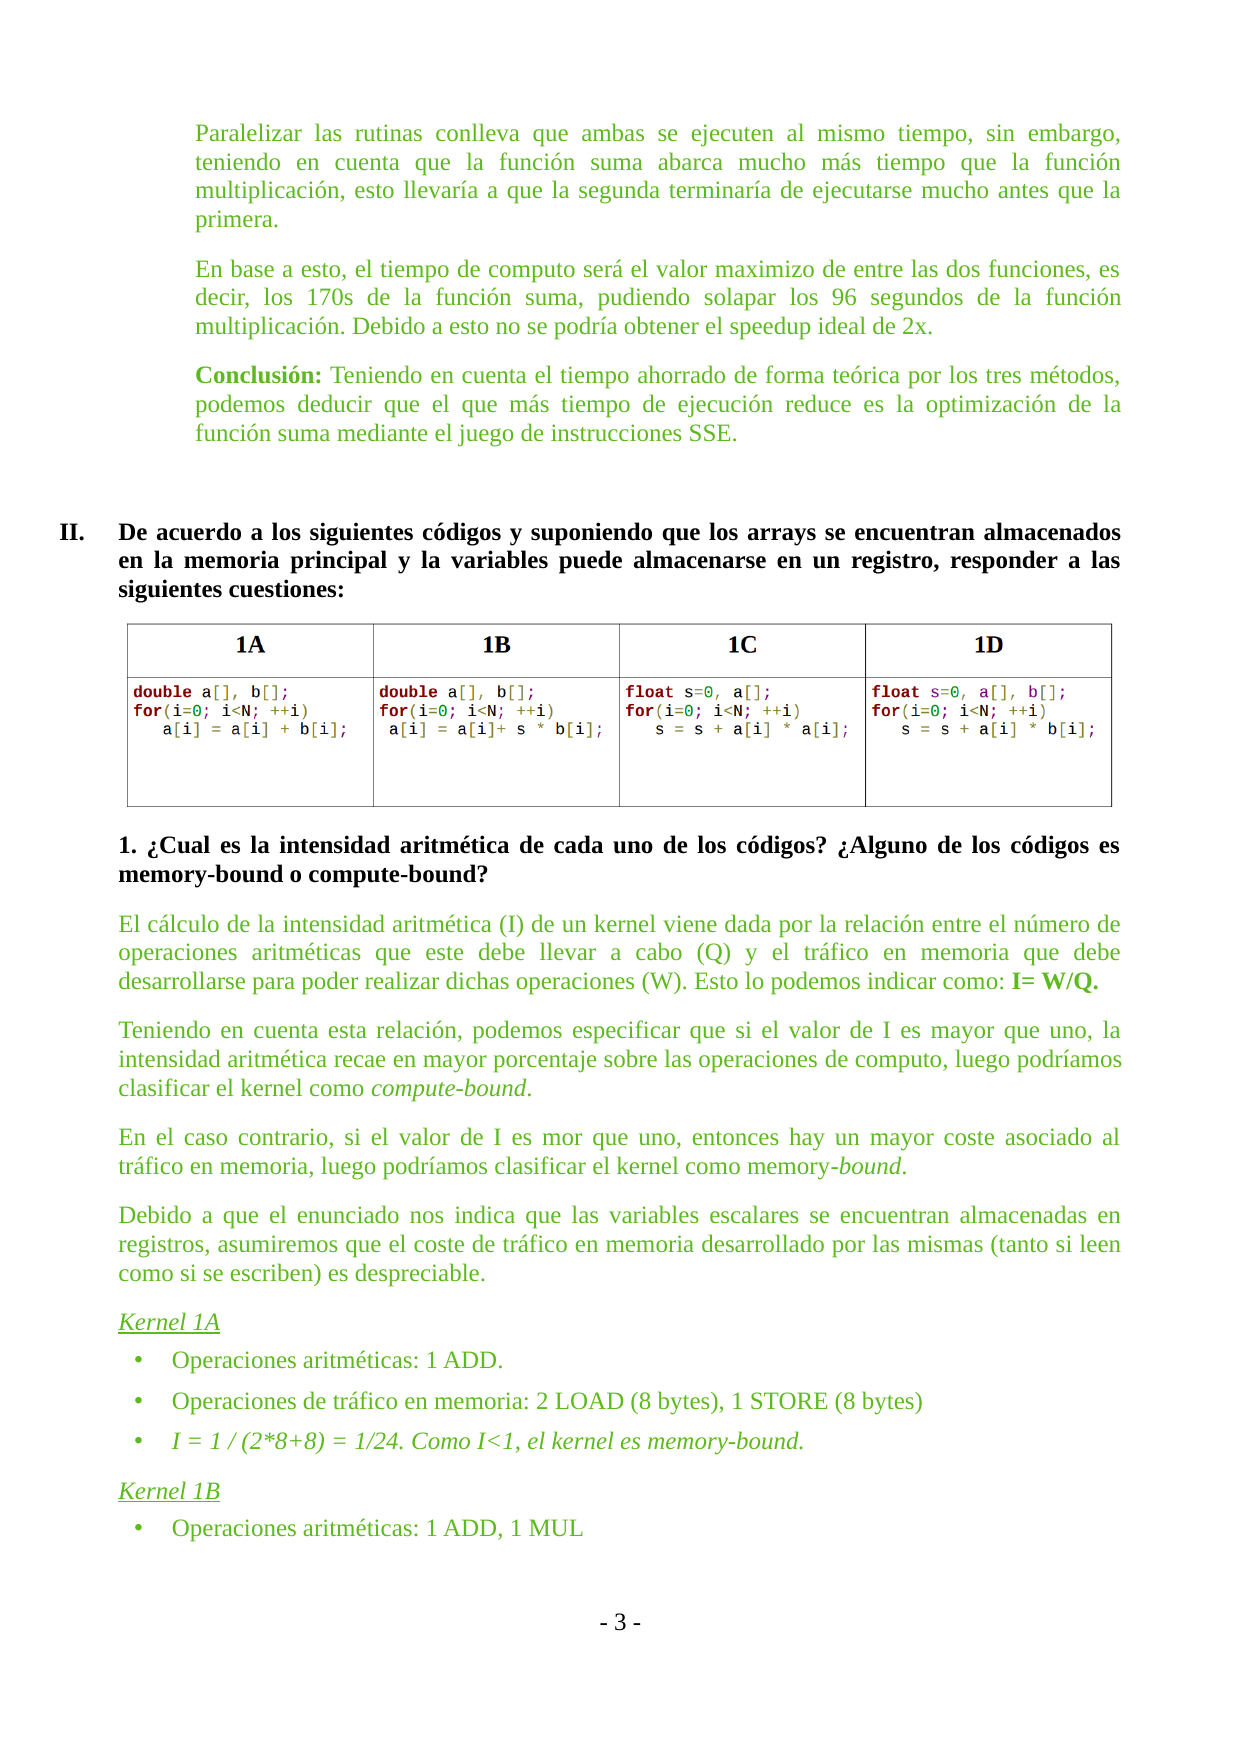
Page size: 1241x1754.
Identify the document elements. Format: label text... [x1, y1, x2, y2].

text Teniendo en cuenta esta relación, podemos especificar que si el valor de I es mayor que uno, la intensidad aritmética recae en mayor porcentaje sobre las operaciones de computo, luego podríamos clasificar el kernel como compute-bound. [118, 1016, 1122, 1102]
list Operaciones aritméticas: 1 ADD. [134, 1345, 1122, 1374]
text II. De acuerdo a los siguientes códigos y suponiendo que los arrays se encuentran almacenados en la memoria principal y la variables puede almacenarse en un registro, responder a las siguientes cuestiones: [59, 517, 1122, 603]
text Debido a que el enunciado nos indica que las variables escalares se encuentran almacenadas en registros, asumiremos que el coste de tráfico en memoria desarrollado por las mismas (tanto si leen como si se escriben) es despreciable. [118, 1201, 1122, 1287]
list I = 1 / (2*8+8) = 1/24. Como I<1, el kernel es memory-bound. [134, 1426, 1122, 1455]
list Operaciones de tráfico en memoria: 2 LOAD (8 bytes), 1 STORE (8 bytes) [134, 1386, 1122, 1414]
text Paralelizar las rutinas conlleva que ambas se ejecuten al mismo tiempo, sin embargo, teniendo en cuenta que la función suma abarca mucho más tiempo que la función multiplicación, esto llevaría a que la segunda terminaría de ejecutarse mucho antes que la primera. [195, 118, 1122, 233]
text En el caso contrario, si el valor de I es mor que uno, entonces hay un mayor coste asociado al tráfico en memoria, luego podríamos clasificar el kernel como memory-bound. [118, 1122, 1122, 1180]
text Conclusión: Teniendo en cuenta el tiempo ahorrado de forma teórica por los tres métodos, podemos deducir que el que más tiempo de ejecución reduce es la optimización de la función suma mediante el juego de instrucciones SSE. [195, 361, 1122, 447]
text Kernel 1A [118, 1307, 1122, 1336]
list Operaciones aritméticas: 1 ADD, 1 MUL [134, 1513, 1122, 1542]
text 1. ¿Cual es la intensidad aritmética de cada uno de los códigos? ¿Alguno de los códigos es memory-bound o compute-bound? [118, 624, 1122, 888]
picture [126, 622, 1114, 810]
text En base a esto, el tiempo de computo será el valor maximizo de entre las dos funciones, es decir, los 170s de la función suma, pudiendo solapar los 96 segundos de la función multiplicación. Debido a esto no se podría obtener el speedup ideal de 2x. [195, 254, 1122, 340]
text El cálculo de la intensidad aritmética (I) de un kernel viene dada por la relación entre el número de operaciones aritméticas que este debe llevar a cabo (Q) y el tráfico en memoria que debe desarrollarse para poder realizar dichas operaciones (W). Esto lo podemos indicar como: I= W/Q. [118, 909, 1122, 995]
text Kernel 1B [118, 1476, 1122, 1504]
